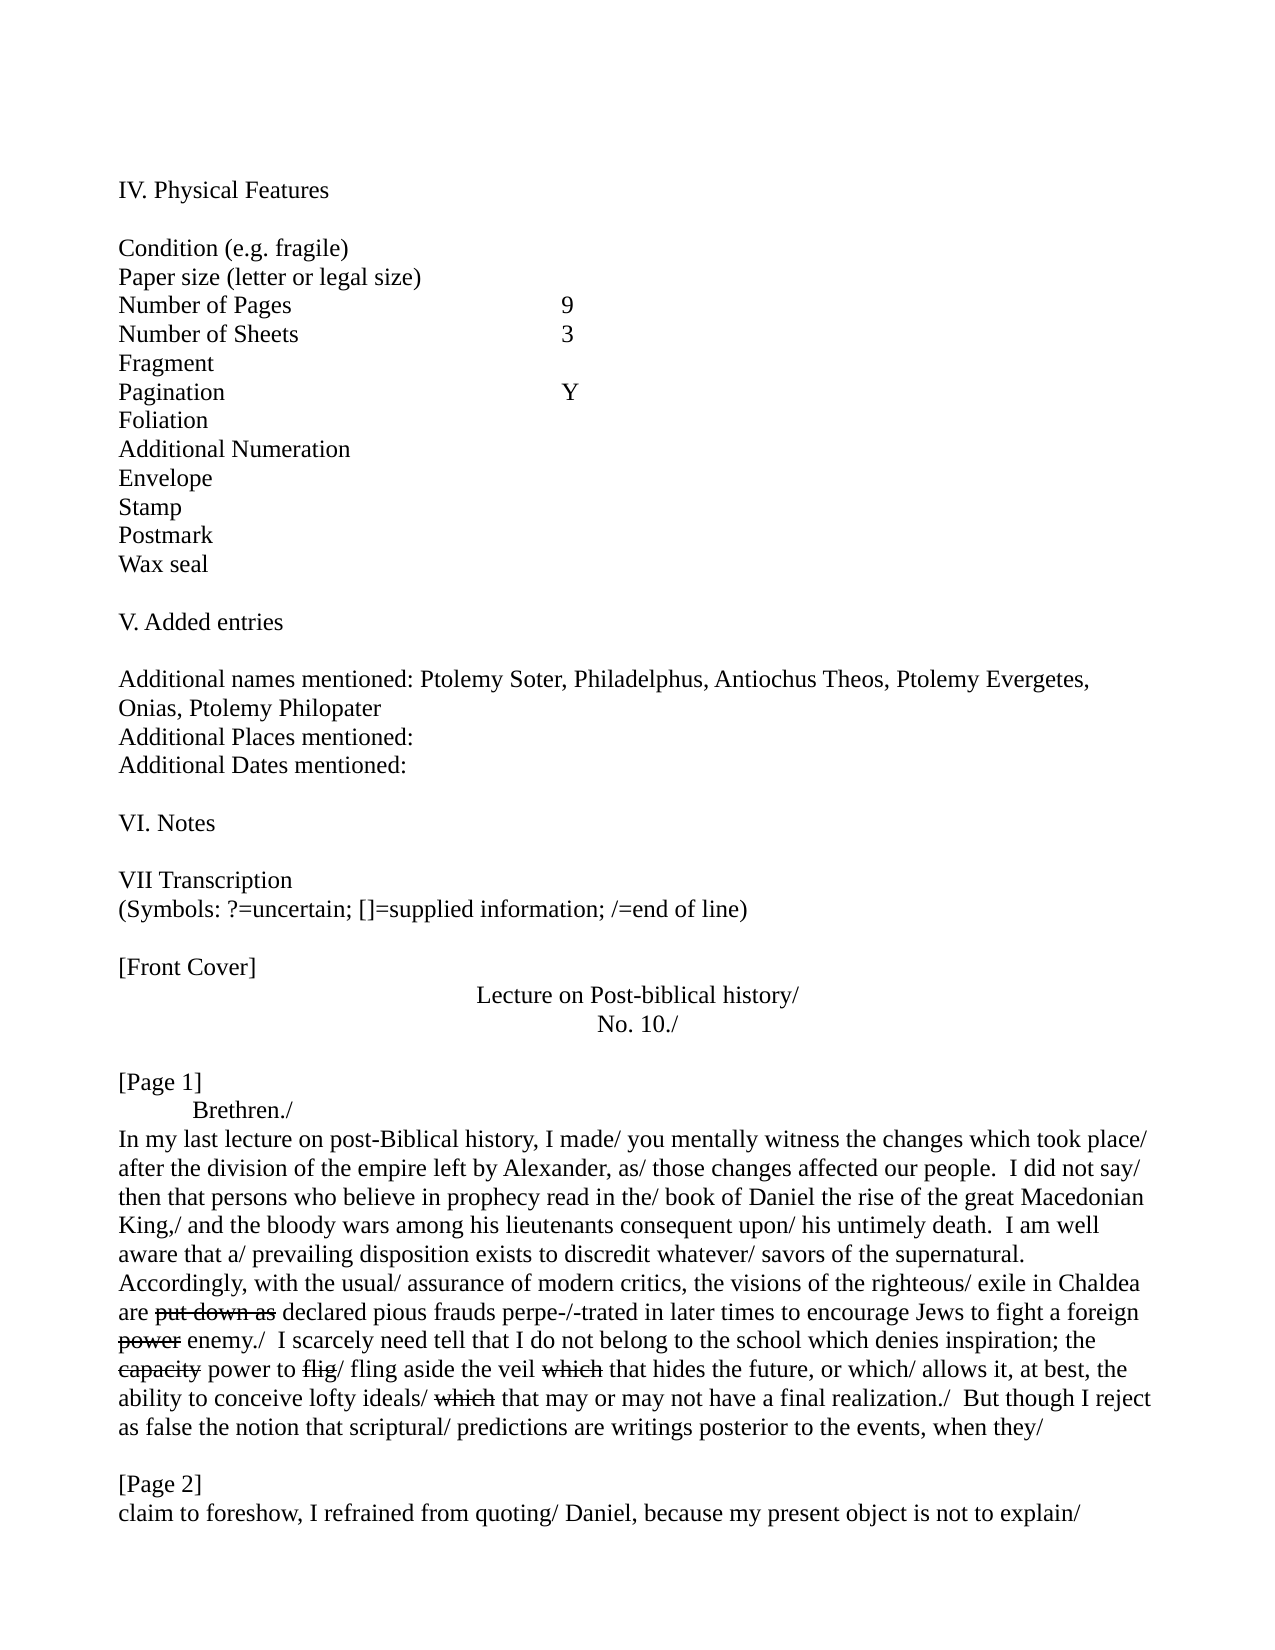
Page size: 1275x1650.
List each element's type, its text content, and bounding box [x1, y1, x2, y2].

text IV. Physical Features [118, 176, 1157, 204]
text Wax seal [118, 549, 1157, 578]
text Pagination Y [118, 377, 1157, 406]
text Number of Sheets 3 [118, 319, 1157, 348]
text V. Added entries [118, 607, 1157, 636]
text Stamp [118, 492, 1157, 521]
text [Page 1] [118, 1067, 1157, 1096]
text Additional Places mentioned: [118, 722, 1157, 751]
text claim to foreshow, I refrained from quoting/ Daniel, because my present object is not to explain/ [118, 1498, 1157, 1527]
text VII Transcription [118, 866, 1157, 894]
text Fragment [118, 348, 1157, 377]
text [Page 2] [118, 1469, 1157, 1498]
text No. 10./ [118, 1009, 1157, 1038]
text Paper size (letter or legal size) [118, 262, 1157, 291]
text (Symbols: ?=uncertain; []=supplied information; /=end of line) [118, 894, 1157, 923]
text Additional names mentioned: Ptolemy Soter, Philadelphus, Antiochus Theos, Ptolemy Evergetes, Onias, Ptolemy Philopater [118, 664, 1157, 722]
text Number of Pages 9 [118, 291, 1157, 319]
text Additional Numeration [118, 434, 1157, 463]
text Postma rk [118, 521, 1157, 549]
text Brethren./ [118, 1096, 1157, 1124]
text [Front Cover] [118, 952, 1157, 981]
text Additional Dates mentioned: [118, 751, 1157, 779]
text Envelope [118, 463, 1157, 492]
text VI. Notes [118, 808, 1157, 837]
text In my last lecture on post-Biblical history, I made/ you mentally witness the changes which took place/ after the division of the empire left by Alexander, as/ those changes affected our people. I did not say/ then that persons who believe in prophecy read in the/ book of Daniel the rise of the great Macedonian King,/ and the bloody wars among his lieutenants consequent upon/ his untimely death. I am well aware that a/ prevailing disposition exists to discredit whatever/ savors of the supernatural. Accordingly, with the usual/ assurance of modern critics, the visions of the righteous/ exile in Chaldea are put down as declared pious frauds perpe-/-trated in later times to encourage Jews to fight a foreign power enemy./ I scarcely need tell that I do not belong to the school which denies inspiration; the capacity power to flig/ fling aside the veil which that hides the future, or which/ allows it, at best, the ability to conceive lofty ideals/ which that may or may not have a final realization./ But though I reject as false the notion that scriptural/ predictions are writings posterior to the events, when they/ [118, 1124, 1157, 1441]
text Lecture on Post-biblical history/ [118, 981, 1157, 1009]
text Foliation [118, 406, 1157, 434]
text Condition (e.g. fragile) [118, 233, 1157, 262]
